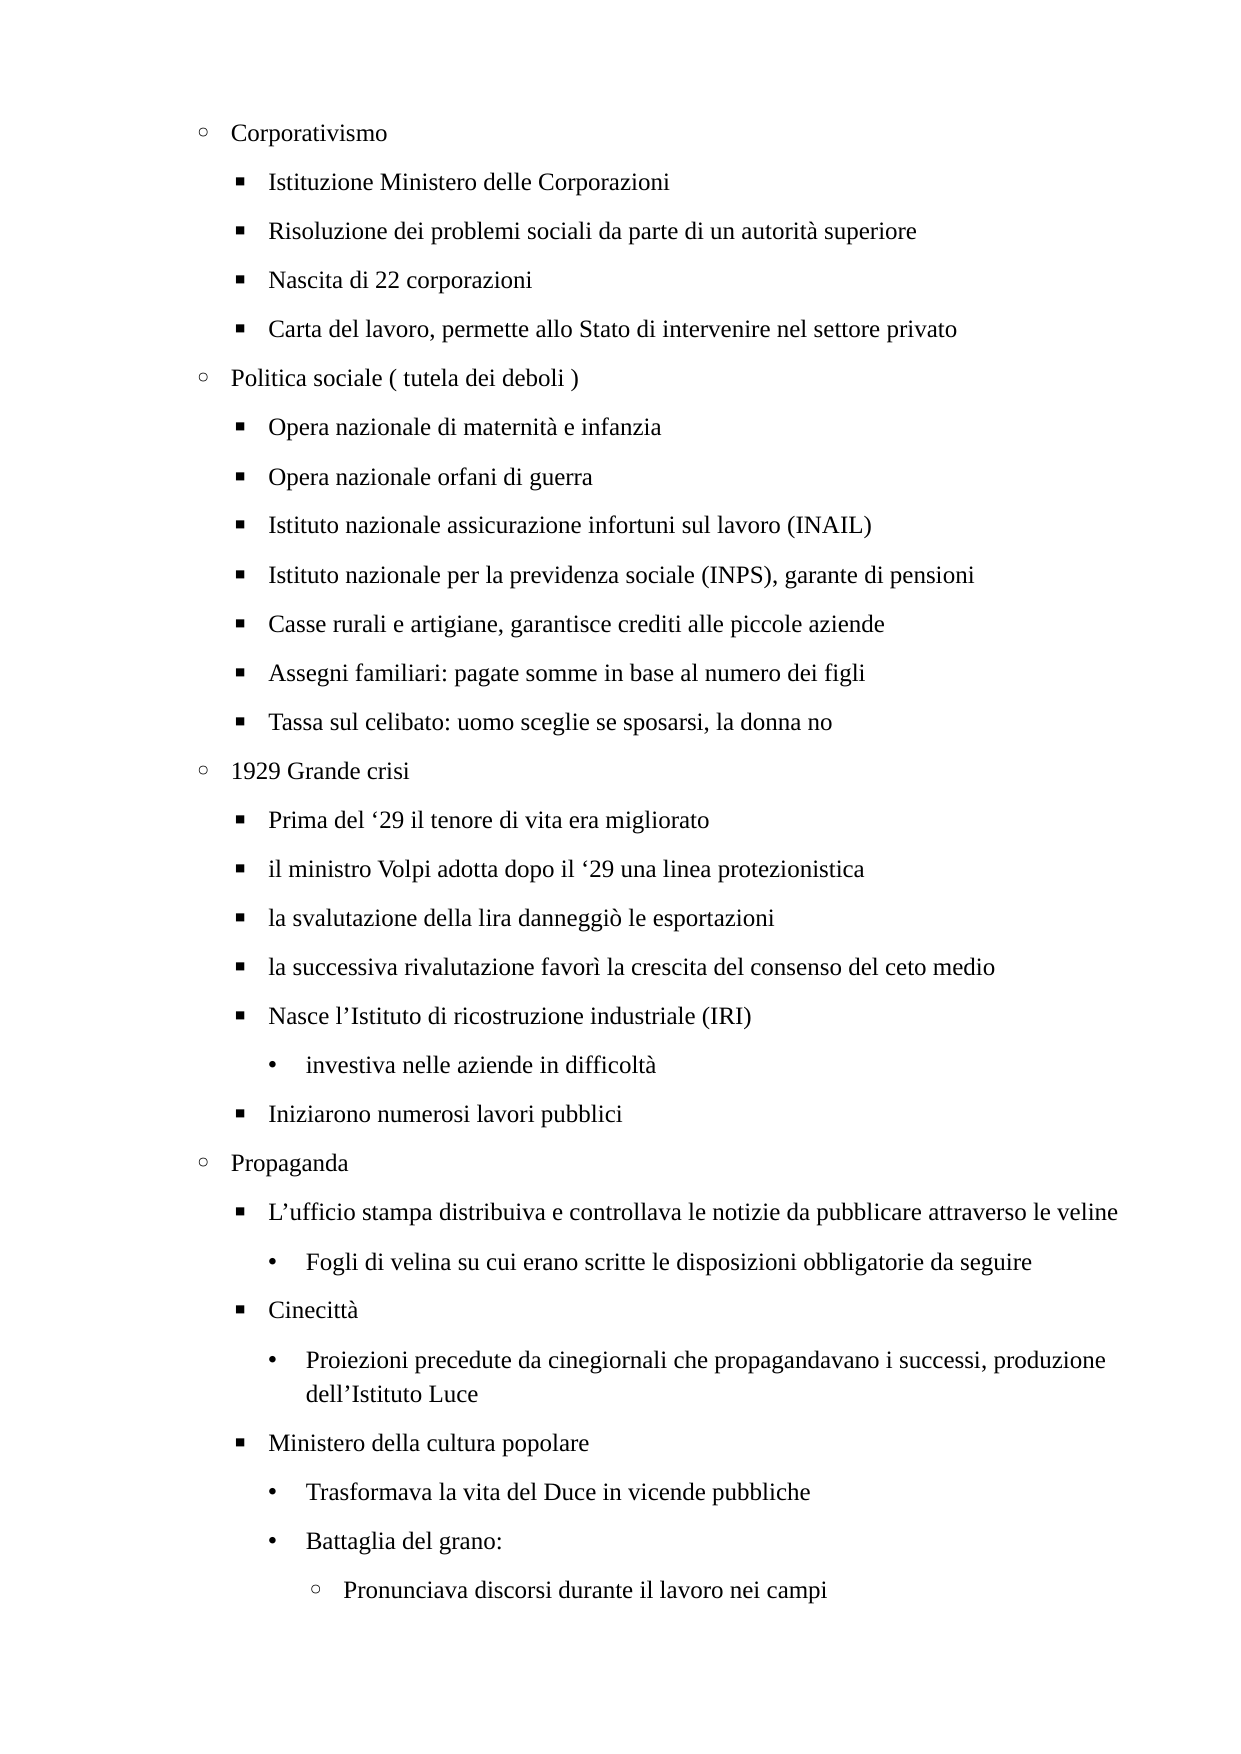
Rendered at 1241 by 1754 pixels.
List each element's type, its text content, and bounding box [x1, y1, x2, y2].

list la successiva rivalutazione favorì la crescita del consenso del ceto medio [231, 952, 1122, 981]
list Ministero della cultura popolare [231, 1428, 1122, 1457]
list Corporativismo [193, 118, 1122, 147]
list Opera nazionale di maternità e infanzia [231, 412, 1122, 441]
list Risoluzione dei problemi sociali da parte di un autorità superiore [231, 216, 1122, 245]
list L’ufficio stampa distribuiva e controllava le notizie da pubblicare attraverso le veline [231, 1197, 1122, 1226]
list Fogli di velina su cui erano scritte le disposizioni obbligatorie da seguire [268, 1247, 1122, 1275]
list Nasce l’Istituto di ricostruzione industriale (IRI) [231, 1001, 1122, 1030]
list Casse rurali e artigiane, garantisce crediti alle piccole aziende [231, 609, 1122, 637]
list Opera nazionale orfani di guerra [231, 462, 1122, 490]
list il ministro Volpi adotta dopo il ‘29 una linea protezionistica [231, 854, 1122, 883]
list la svalutazione della lira danneggiò le esportazioni [231, 903, 1122, 932]
list Proiezioni precedute da cinegiornali che propagandavano i successi, produzione dell’Istituto Luce [268, 1345, 1122, 1408]
list Trasformava la vita del Duce in vicende pubbliche [268, 1477, 1122, 1506]
list Tassa sul celibato: uomo sceglie se sposarsi, la donna no [231, 707, 1122, 736]
list Pronunciava discorsi durante il lavoro nei campi [306, 1575, 1122, 1604]
list Istituto nazionale assicurazione infortuni sul lavoro (INAIL) [231, 511, 1122, 539]
list Prima del ‘29 il tenore di vita era migliorato [231, 805, 1122, 834]
list Battaglia del grano: [268, 1526, 1122, 1555]
list Propaganda [193, 1148, 1122, 1177]
list Carta del lavoro, permette allo Stato di intervenire nel settore privato [231, 314, 1122, 343]
list 1929 Grande crisi [193, 756, 1122, 785]
list Iniziarono numerosi lavori pubblici [231, 1099, 1122, 1128]
list Cinecittà [231, 1296, 1122, 1324]
list Assegni familiari: pagate somme in base al numero dei figli [231, 658, 1122, 687]
list investiva nelle aziende in difficoltà [268, 1050, 1122, 1079]
list Istituzione Ministero delle Corporazioni [231, 167, 1122, 196]
list Nascita di 22 corporazioni [231, 265, 1122, 294]
list Istituto nazionale per la previdenza sociale (INPS), garante di pensioni [231, 560, 1122, 588]
list Politica sociale ( tutela dei deboli ) [193, 363, 1122, 392]
